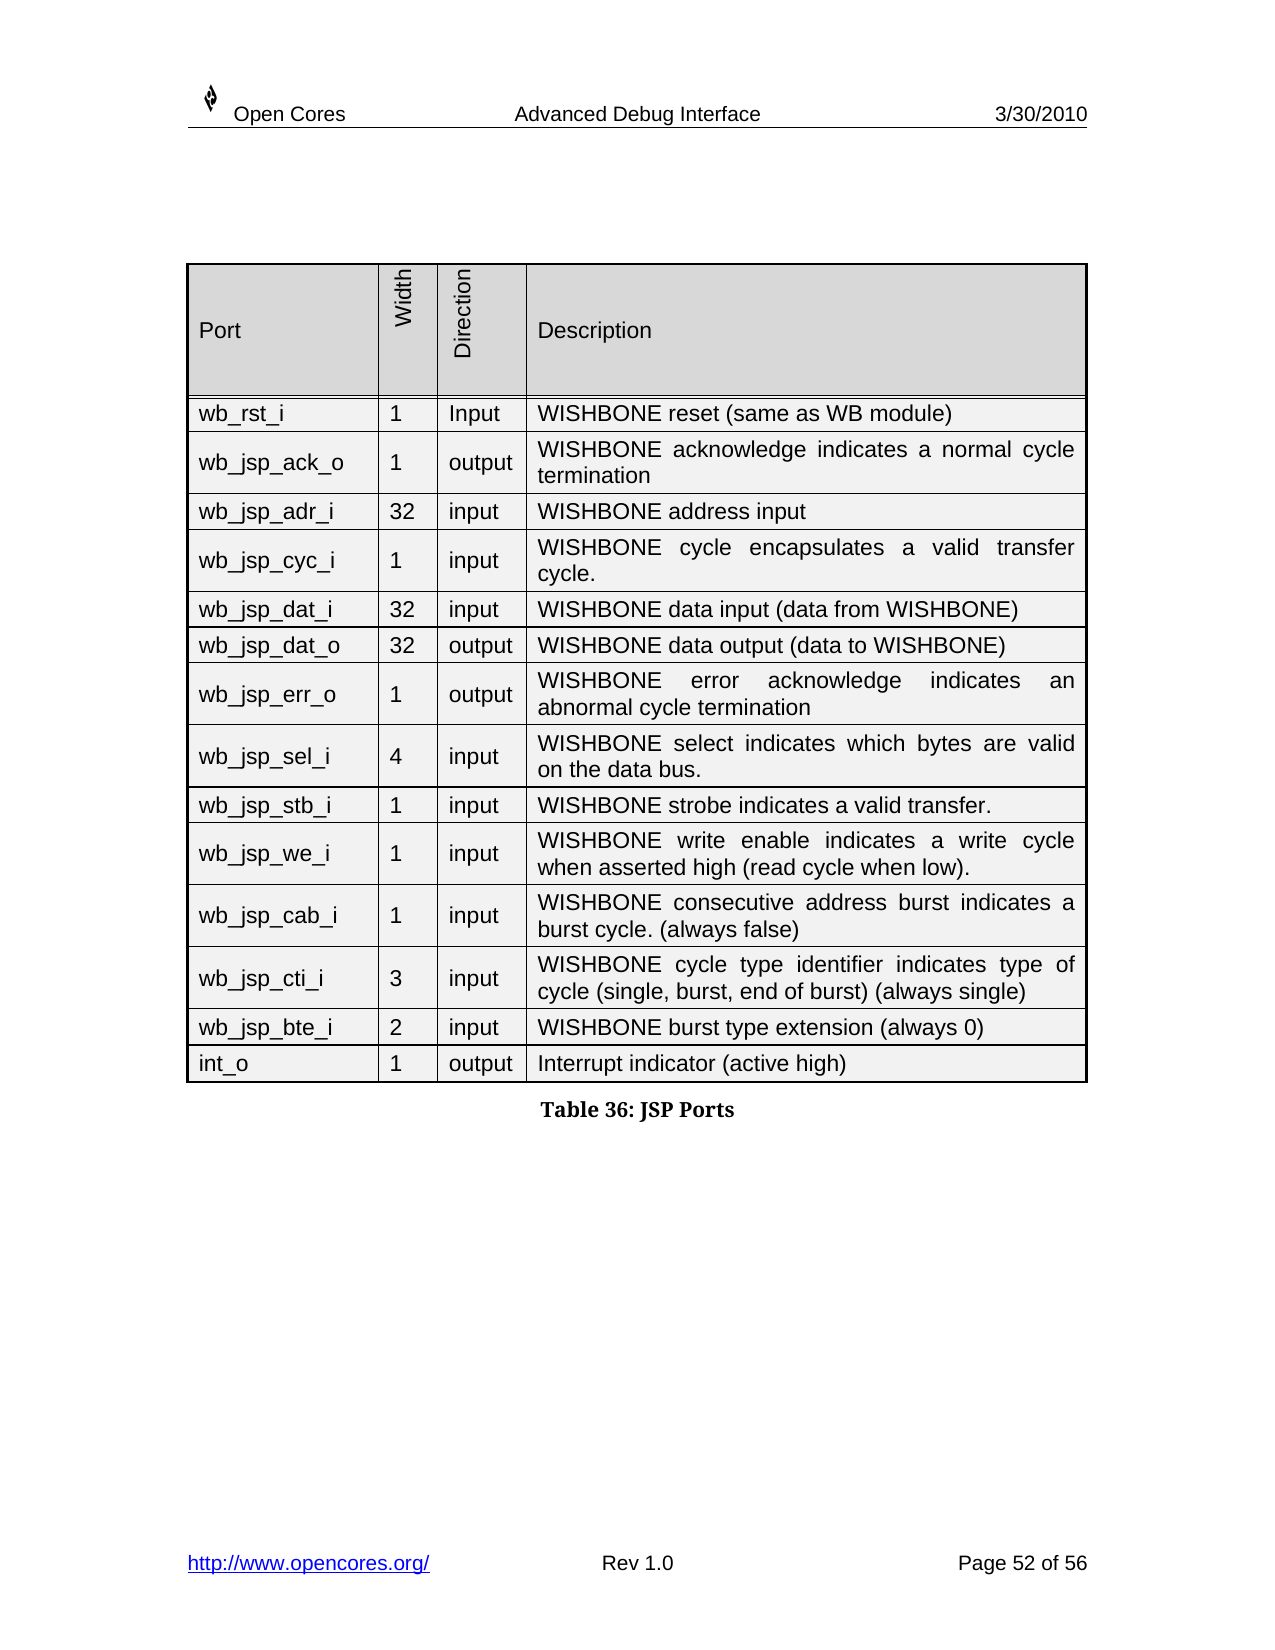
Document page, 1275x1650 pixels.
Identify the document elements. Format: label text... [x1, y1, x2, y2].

table_cell 2 [379, 1009, 437, 1044]
table_header Direction [438, 265, 526, 395]
table_cell WISHBONE reset (same as WB module) [527, 399, 1085, 431]
table_cell 1 [379, 663, 437, 724]
table_cell wb_jsp_sel_i [189, 725, 378, 786]
table_cell 1 [379, 788, 437, 822]
table_cell WISHBONE data output (data to WISHBONE) [527, 628, 1085, 662]
table_cell output [438, 432, 526, 493]
table_cell WISHBONE error acknowledge indicates an abnormal cycle termination [527, 663, 1085, 724]
table_cell input [438, 530, 526, 591]
table_cell WISHBONE data input (data from WISHBONE) [527, 592, 1085, 626]
table_cell 32 [379, 628, 437, 662]
table_cell 1 [379, 885, 437, 946]
table_header Port [189, 265, 378, 395]
table_cell output [438, 628, 526, 662]
table_cell wb_jsp_we_i [189, 823, 378, 884]
table_cell 3 [379, 947, 437, 1008]
table_cell WISHBONE burst type extension (always 0) [527, 1009, 1085, 1044]
table_cell 32 [379, 494, 437, 529]
table_cell input [438, 788, 526, 822]
table_cell input [438, 885, 526, 946]
table_cell 1 [379, 823, 437, 884]
table_cell 4 [379, 725, 437, 786]
table_cell 1 [379, 530, 437, 591]
table_cell WISHBONE acknowledge indicates a normal cycle termination [527, 432, 1085, 493]
table_cell Interrupt indicator (active high) [527, 1046, 1085, 1081]
table_cell wb_jsp_ack_o [189, 432, 378, 493]
table_cell WISHBONE cycle encapsulates a valid transfer cycle. [527, 530, 1085, 591]
table_cell Input [438, 399, 526, 431]
text Table 36: JSP Ports [187, 1095, 1087, 1124]
table_cell WISHBONE address input [527, 494, 1085, 529]
table_cell output [438, 663, 526, 724]
table_cell WISHBONE write enable indicates a write cycle when asserted high (read cycle when low). [527, 823, 1085, 884]
table_cell 1 [379, 399, 437, 431]
table_cell input [438, 1009, 526, 1044]
table_header Description [527, 265, 1085, 395]
table_cell wb_jsp_cyc_i [189, 530, 378, 591]
table_cell wb_jsp_dat_i [189, 592, 378, 626]
table_cell input [438, 725, 526, 786]
table_header Width [379, 265, 437, 395]
table_cell wb_jsp_dat_o [189, 628, 378, 662]
table_cell WISHBONE cycle type identifier indicates type of cycle (single, burst, end of burst) (always single) [527, 947, 1085, 1008]
table_cell wb_jsp_cab_i [189, 885, 378, 946]
table_cell 1 [379, 432, 437, 493]
table_cell WISHBONE select indicates which bytes are valid on the data bus. [527, 725, 1085, 786]
table_cell wb_jsp_adr_i [189, 494, 378, 529]
table_cell input [438, 947, 526, 1008]
table_cell 1 [379, 1046, 437, 1081]
table_cell WISHBONE strobe indicates a valid transfer. [527, 788, 1085, 822]
table_cell int_o [189, 1046, 378, 1081]
table_cell input [438, 823, 526, 884]
table_cell wb_rst_i [189, 399, 378, 431]
table_cell input [438, 592, 526, 626]
table_cell WISHBONE consecutive address burst indicates a burst cycle. (always false) [527, 885, 1085, 946]
table_cell 32 [379, 592, 437, 626]
table_cell output [438, 1046, 526, 1081]
table_cell wb_jsp_bte_i [189, 1009, 378, 1044]
table_cell wb_jsp_cti_i [189, 947, 378, 1008]
table_cell wb_jsp_err_o [189, 663, 378, 724]
table_cell input [438, 494, 526, 529]
table_cell wb_jsp_stb_i [189, 788, 378, 822]
